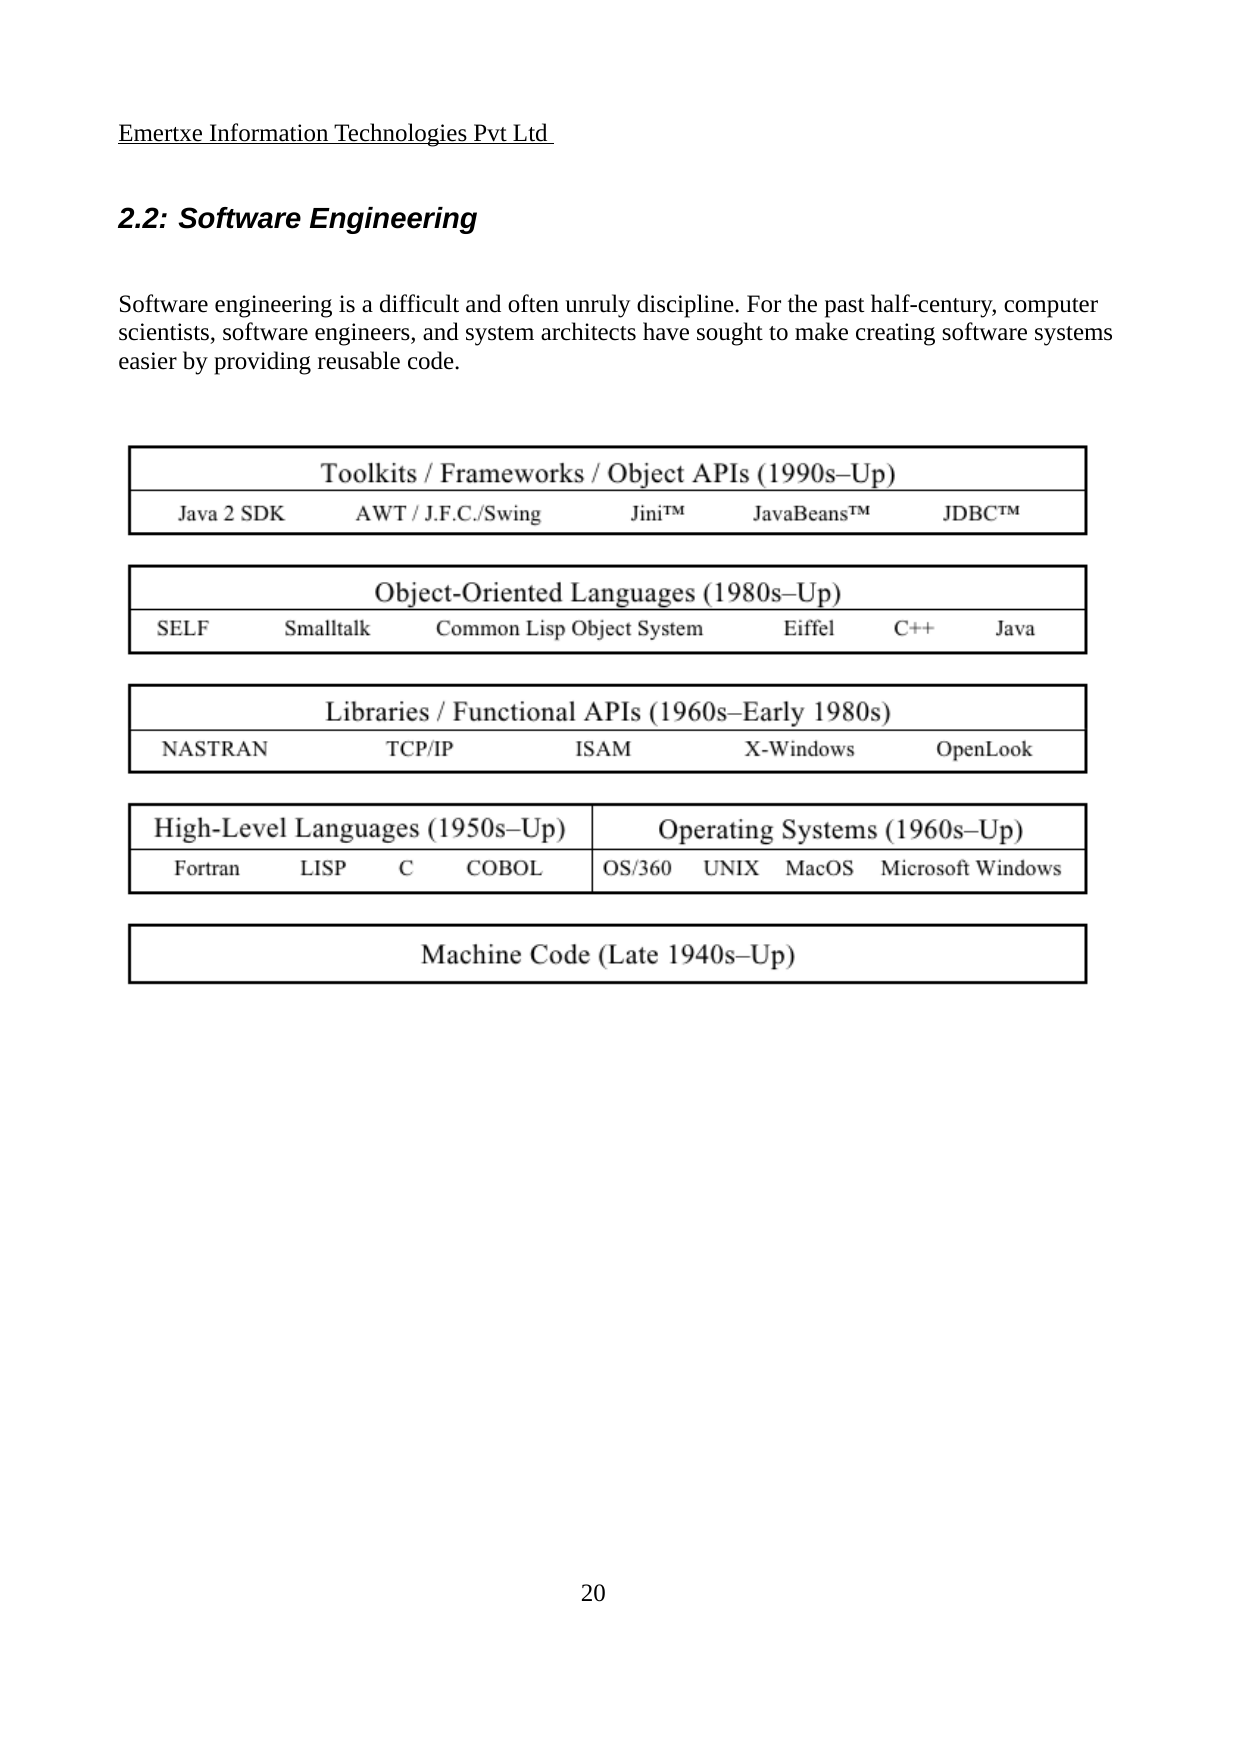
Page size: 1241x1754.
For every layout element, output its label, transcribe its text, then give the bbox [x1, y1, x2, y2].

subtitle Software Engineering [118, 201, 1122, 235]
text Software engineering is a difficult and often unruly discipline. For the past half-century, computer scientists, software engineers, and system architects have sought to make creating software systems easier by providing reusable code. [118, 289, 1122, 375]
picture [118, 428, 1123, 999]
